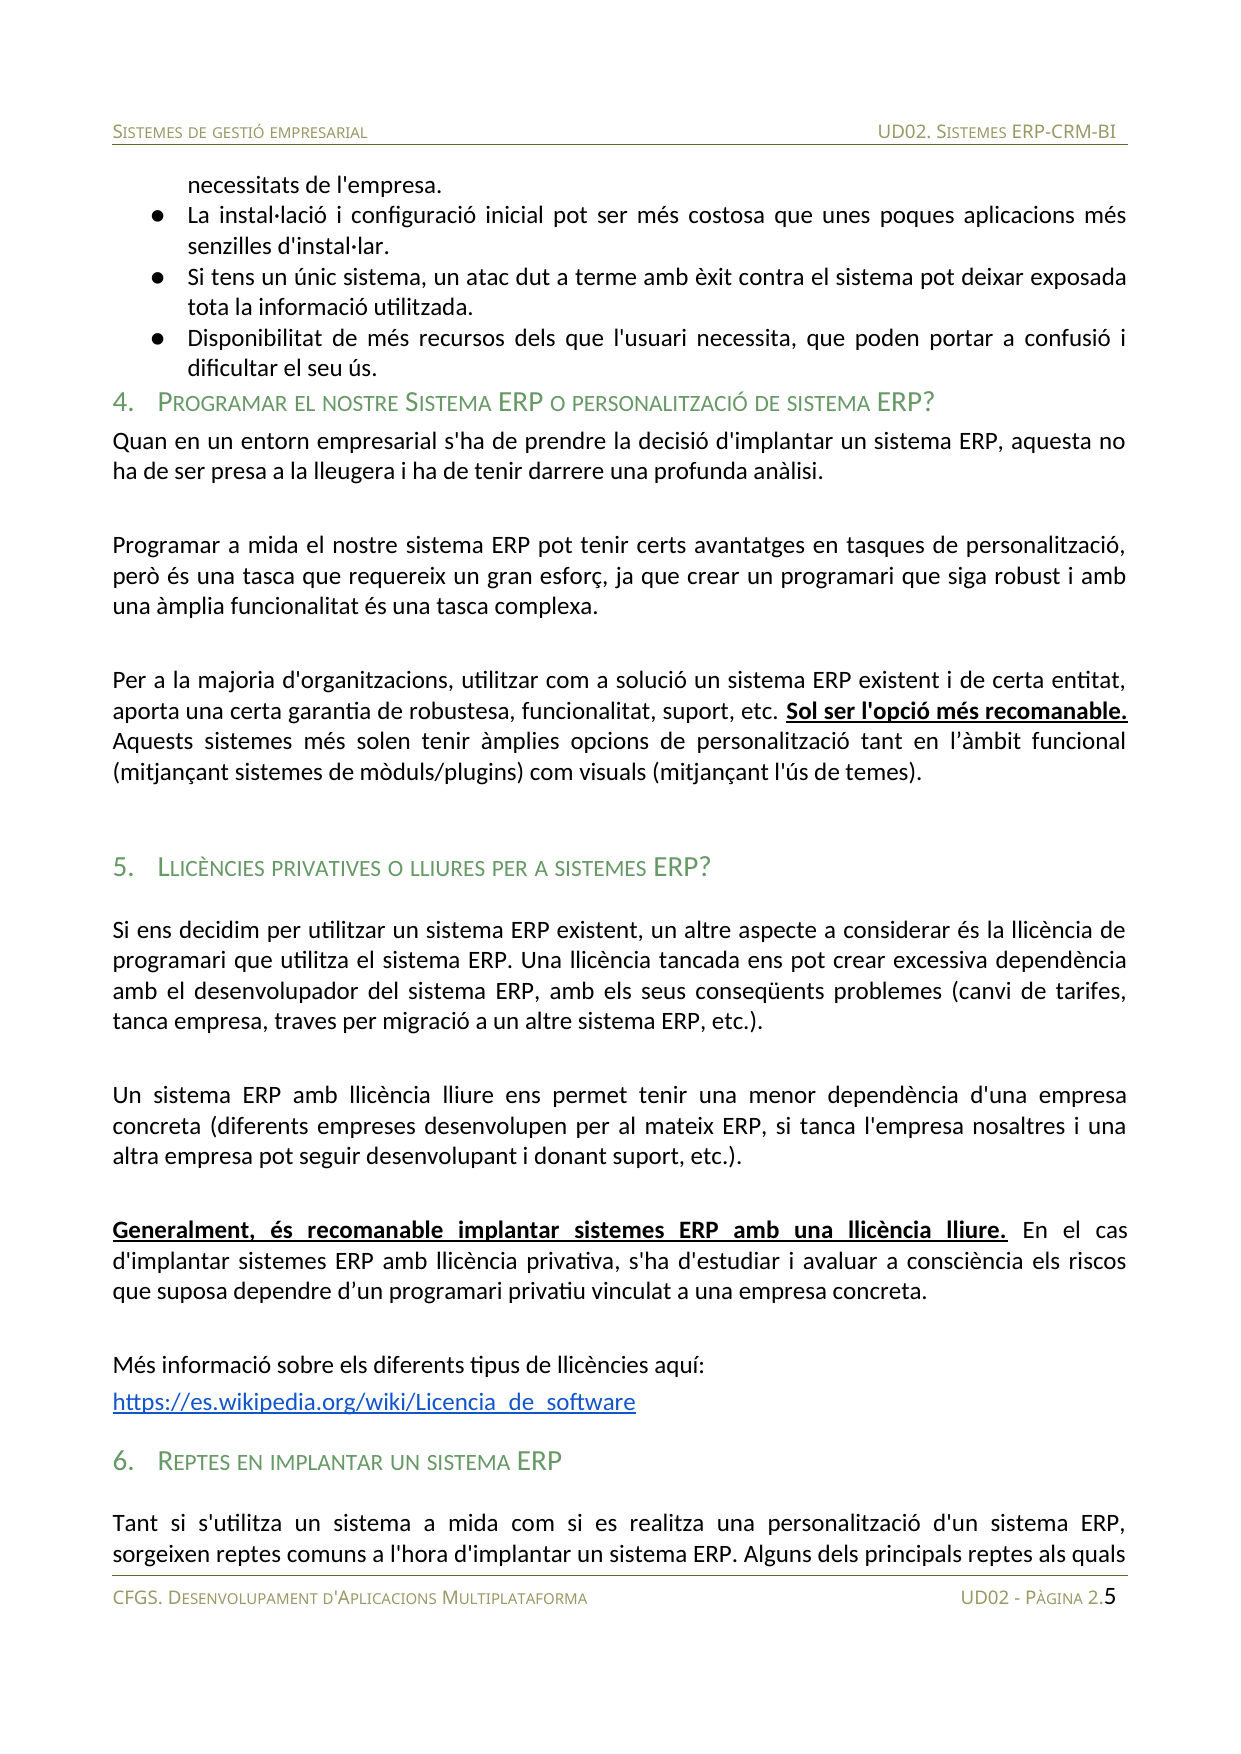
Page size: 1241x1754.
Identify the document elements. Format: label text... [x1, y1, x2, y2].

subtitle Programar el nostre Sistema ERP o personalització de sistema ERP? [112, 383, 1128, 418]
text Més informació sobre els diferents tipus de llicències aquí: [112, 1349, 1128, 1380]
text Si ens decidim per utilitzar un sistema ERP existent, un altre aspecte a considerar és la llicència de programari que utilitza el sistema ERP. Una llicència tancada ens pot crear excessiva dependència amb el desenvolupador del sistema ERP, amb els seus conseqüents problemes (canvi de tarifes, tanca empresa, traves per migració a un altre sistema ERP, etc.). [112, 914, 1128, 1036]
text Generalment, és recomanable implantar sistemes ERP amb una llicència lliure. En el cas d'implantar sistemes ERP amb llicència privativa, s'ha d'estudiar i avaluar a consciència els riscos que suposa dependre d’un programari privatiu vinculat a una empresa concreta. [112, 1214, 1128, 1306]
list Si tens un únic sistema, un atac dut a terme amb èxit contra el sistema pot deixar exposada tota la informació utilitzada. [150, 261, 1128, 322]
subtitle Reptes en implantar un sistema ERP [112, 1442, 1128, 1477]
text Per a la majoria d'organitzacions, utilitzar com a solució un sistema ERP existent i de certa entitat, aporta una certa garantia de robustesa, funcionalitat, suport, etc. Sol ser l'opció més recomanable. Aquests sistemes més solen tenir àmplies opcions de personalització tant en l’àmbit funcional (mitjançant sistemes de mòduls/plugins) com visuals (mitjançant l'ús de temes). [112, 664, 1128, 786]
text Quan en un entorn empresarial s'ha de prendre la decisió d'implantar un sistema ERP, aquesta no ha de ser presa a la lleugera i ha de tenir darrere una profunda anàlisi. [112, 425, 1128, 486]
list Disponibilitat de més recursos dels que l'usuari necessita, que poden portar a confusió i dificultar el seu ús. [150, 322, 1128, 383]
list La instal·lació i configuració inicial pot ser més costosa que unes poques aplicacions més senzilles d'instal·lar. [150, 199, 1128, 261]
text Tant si s'utilitza un sistema a mida com si es realitza una personalització d'un sistema ERP, sorgeixen reptes comuns a l'hora d'implantar un sistema ERP. Alguns dels principals reptes als quals [112, 1507, 1128, 1568]
text Un sistema ERP amb llicència lliure ens permet tenir una menor dependència d'una empresa concreta (diferents empreses desenvolupen per al mateix ERP, si tanca l'empresa nosaltres i una altra empresa pot seguir desenvolupant i donant suport, etc.). [112, 1079, 1128, 1171]
subtitle Llicències privatives o lliures per a sistemes ERP? [112, 848, 1128, 884]
text Programar a mida el nostre sistema ERP pot tenir certs avantatges en tasques de personalització, però és una tasca que requereix un gran esforç, ja que crear un programari que siga robust i amb una àmplia funcionalitat és una tasca complexa. [112, 529, 1128, 621]
text https://es.wikipedia.org/wiki/Licencia_de_software [112, 1386, 1128, 1417]
list necessitats de l'empresa. [150, 169, 1128, 199]
